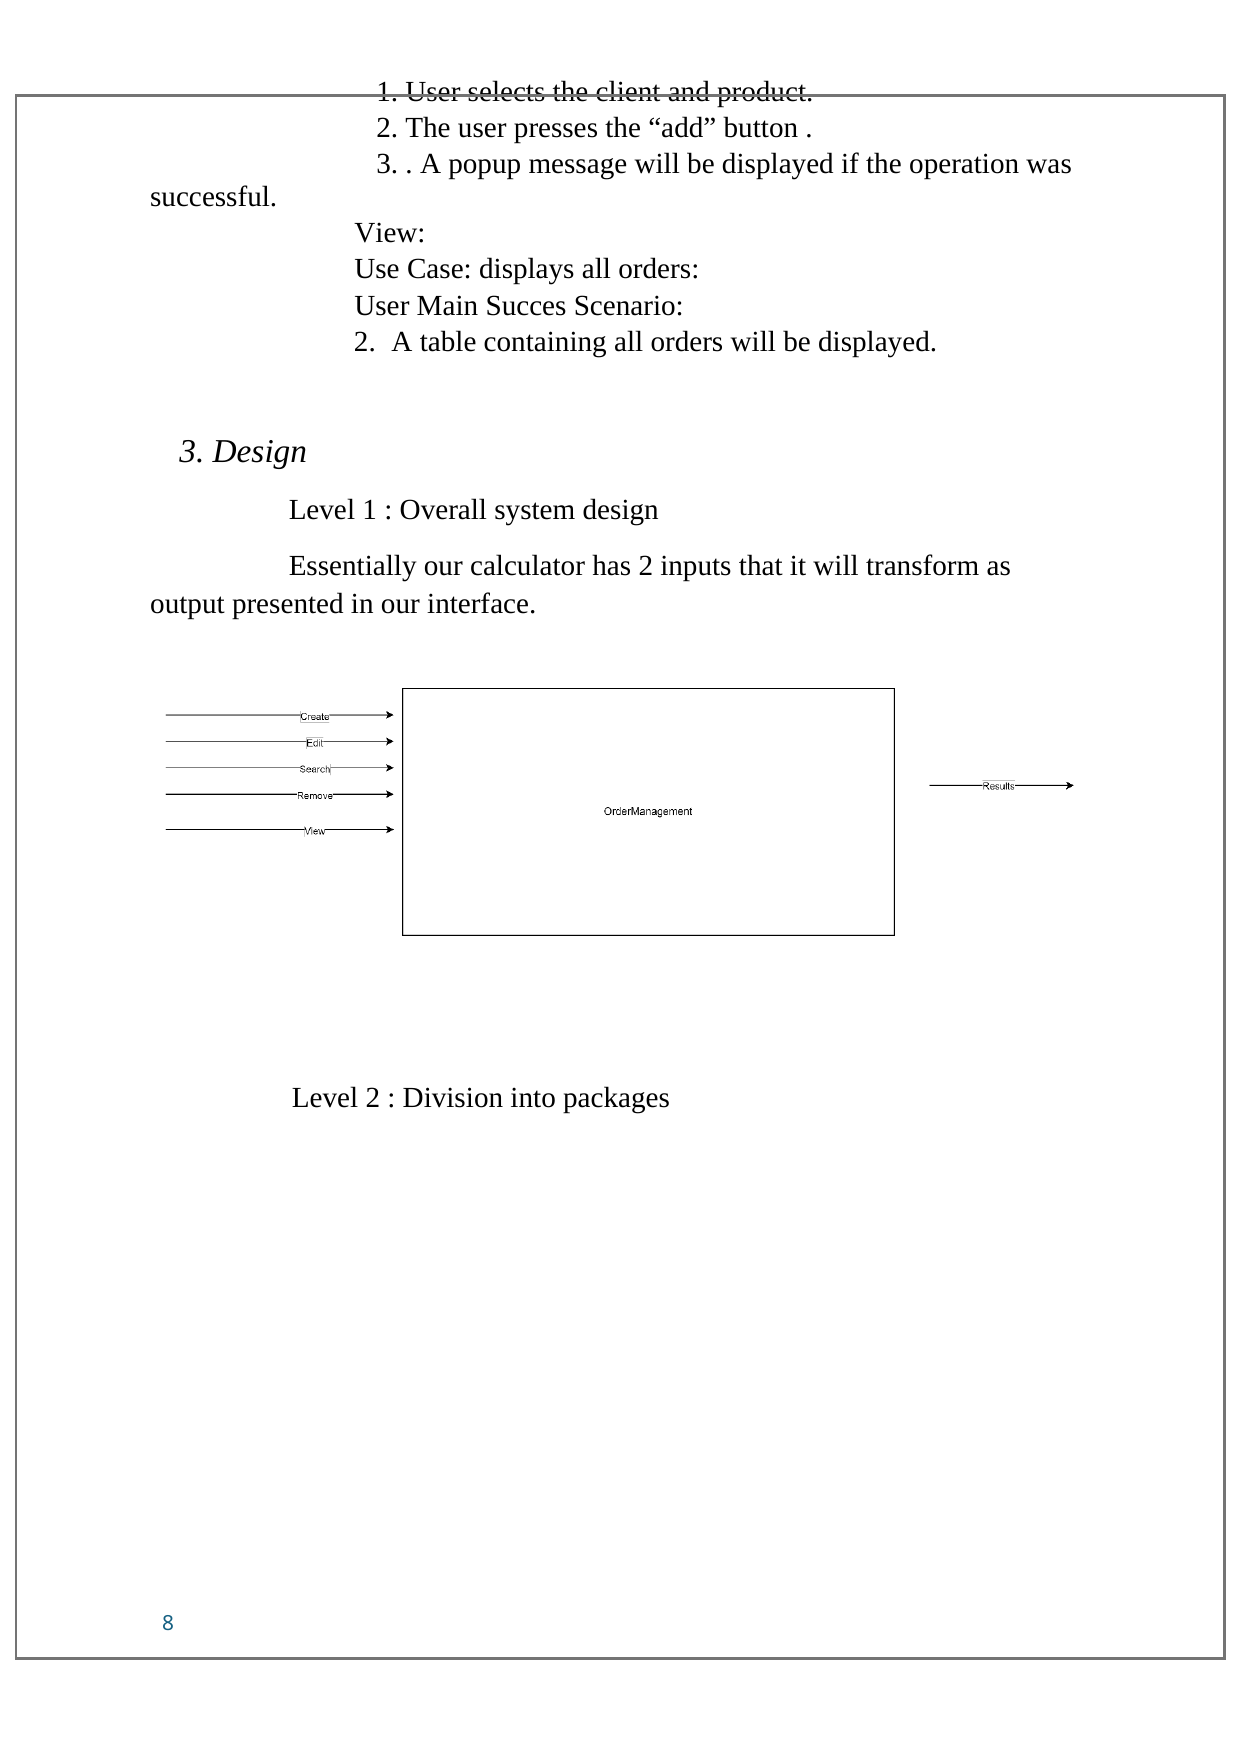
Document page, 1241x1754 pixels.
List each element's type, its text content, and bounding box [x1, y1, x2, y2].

text 2. The user presses the “add” button . [150, 110, 1090, 143]
text 1. User selects the client and product. [721, 97, 1090, 107]
text 3. . A popup message will be displayed if the operation was successful. [150, 146, 1090, 213]
text Use Case: displays all orders: [150, 252, 1090, 285]
list A table containing all orders will be displayed. [354, 324, 1090, 357]
text 1. User selects the client and product. [150, 97, 719, 107]
text Level 2 : Division into packages [150, 1077, 1090, 1115]
text 3. Design [150, 432, 1090, 470]
text View: [150, 216, 1090, 249]
text Essentially our calculator has 2 inputs that it will transform as output presented in our interface. [150, 548, 1090, 620]
text 1. User selects the client and product. [150, 74, 1090, 94]
text Level 1 : Overall system design [150, 492, 1090, 526]
text User Main Succes Scenario: [150, 288, 1090, 321]
